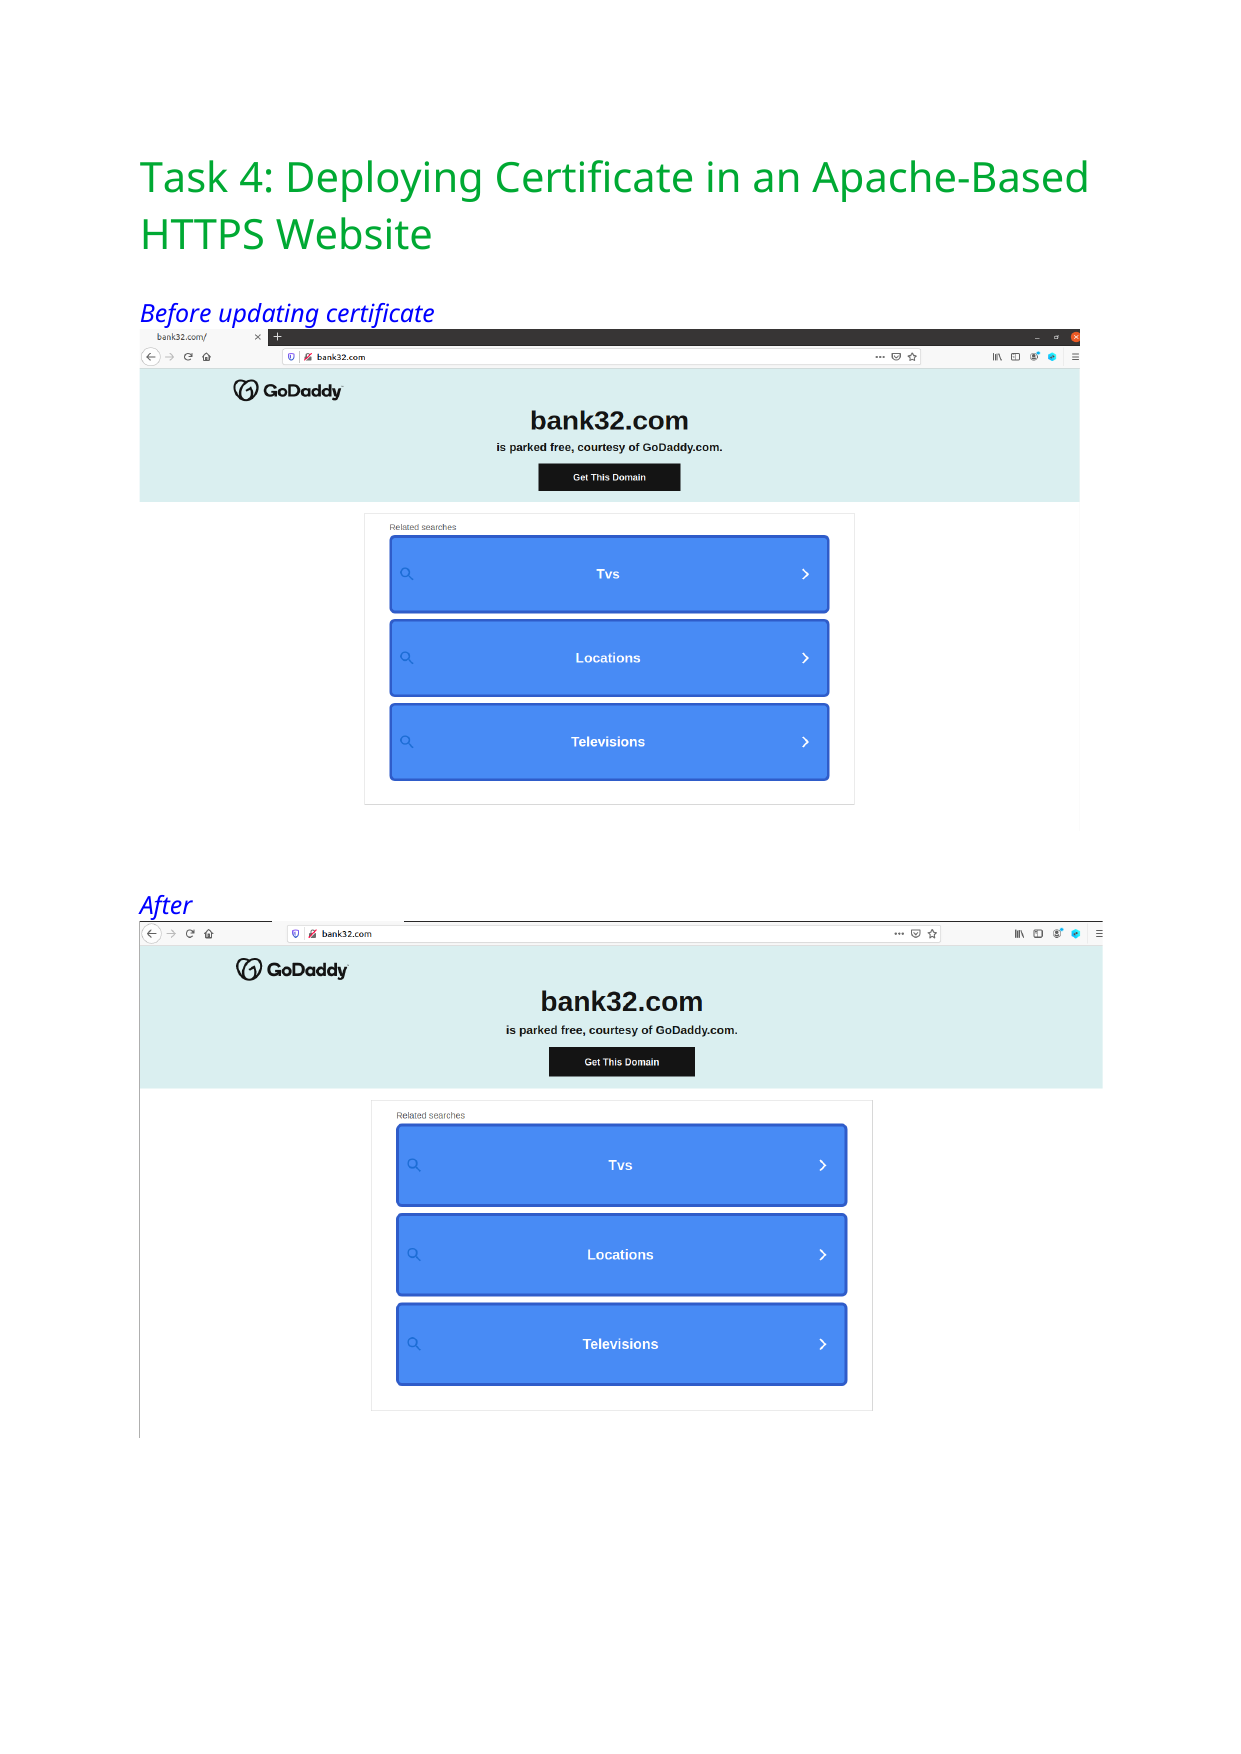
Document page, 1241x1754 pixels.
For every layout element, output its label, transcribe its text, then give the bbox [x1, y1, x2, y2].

text Before updating certificate [139, 296, 1103, 329]
text Task 4: Deploying Certificate in an Apache-Based HTTPS Website [139, 148, 1103, 261]
picture [139, 329, 1080, 831]
text After [139, 887, 1103, 921]
picture [139, 921, 1103, 1438]
